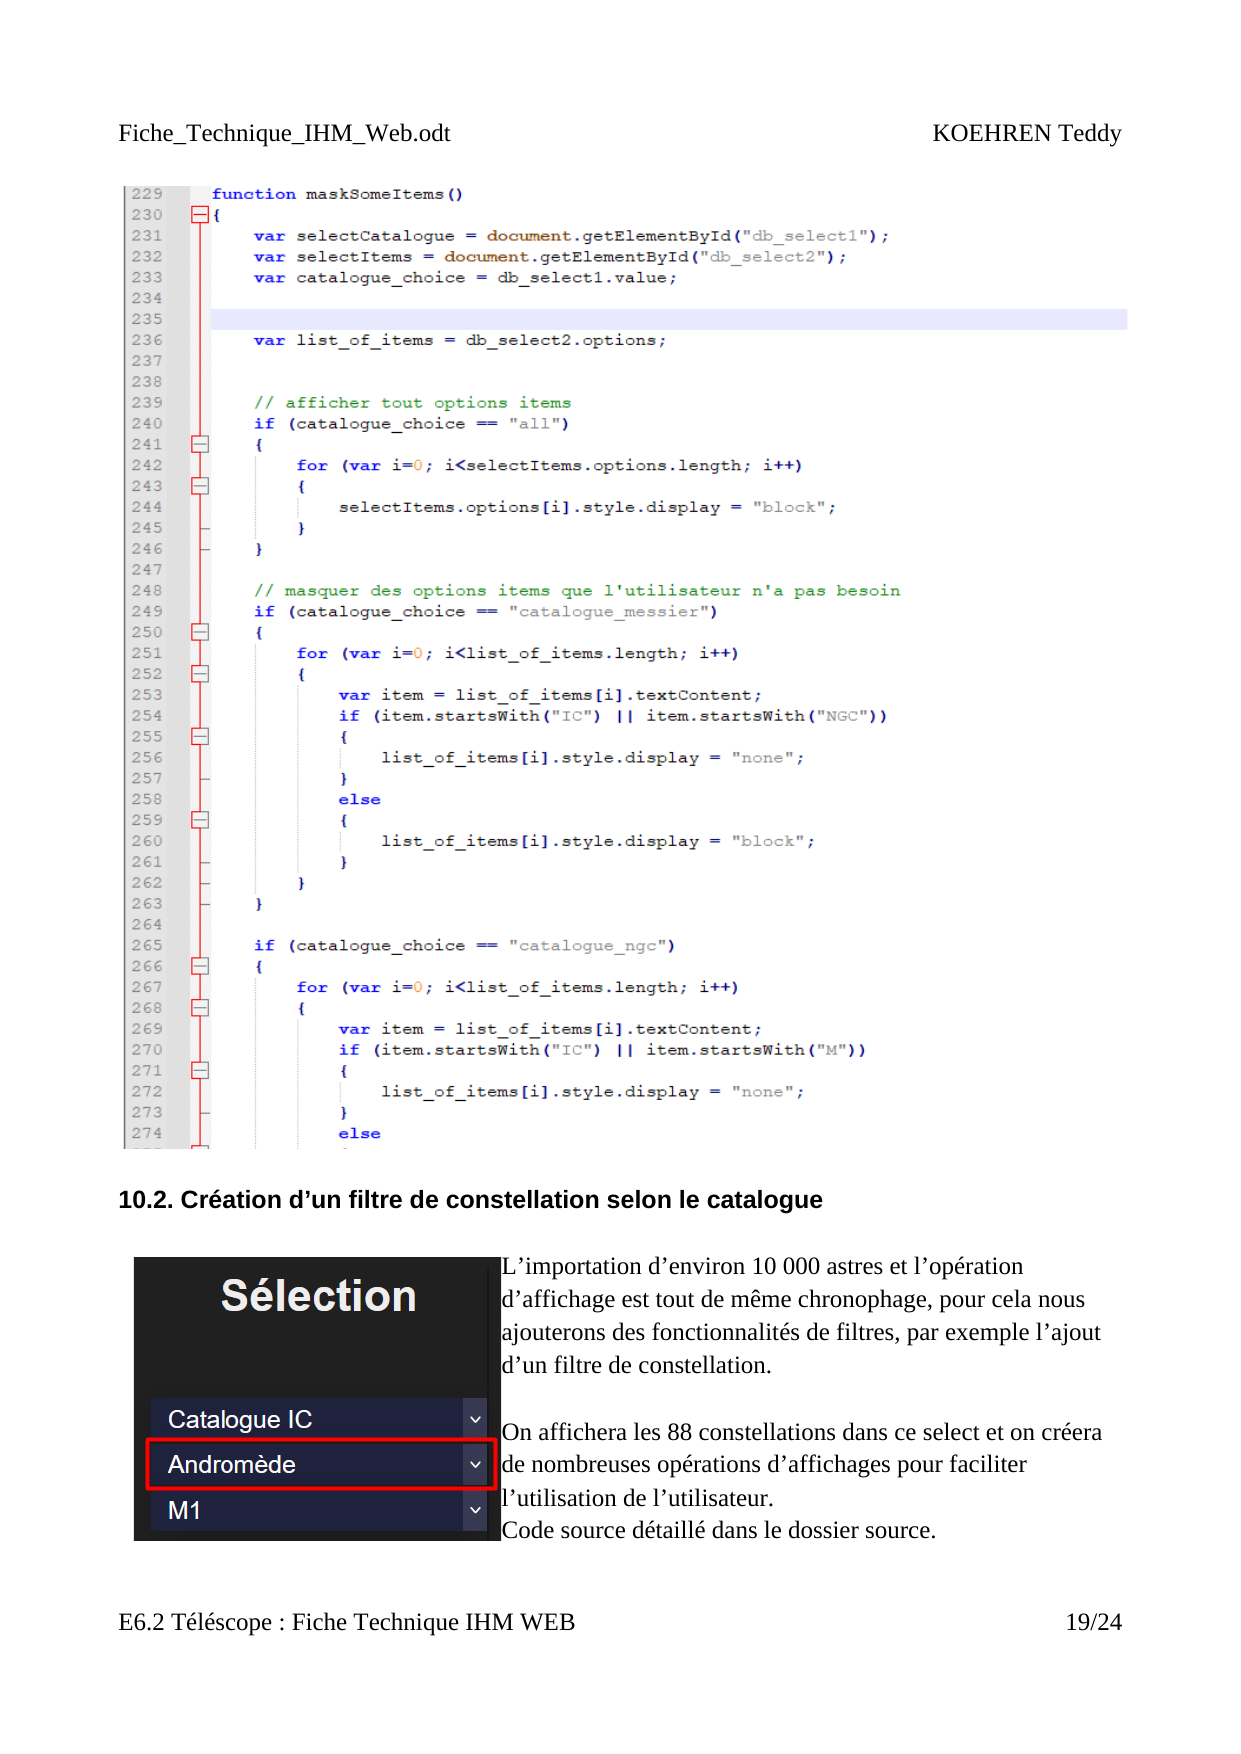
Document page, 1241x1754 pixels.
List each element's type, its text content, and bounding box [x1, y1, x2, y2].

text Code source détaillé dans le dossier source. [118, 1516, 1122, 1544]
picture [123, 186, 1128, 1149]
subtitle 10.2. Création d’un filtre de constellation selon le catalogue [118, 1185, 1122, 1214]
text On affichera les 88 constellations dans ce select et on créera de nombreuses opérations d’affichages pour faciliter l’utilisation de l’utilisateur. [502, 1417, 1122, 1511]
picture [133, 1257, 502, 1541]
text L’importation d’environ 10 000 astres et l’opération d’affichage est tout de même chronophage, pour cela nous ajouterons des fonctionnalités de filtres, par exemple l’ajout d’un filtre de constellation. [118, 1251, 1122, 1379]
